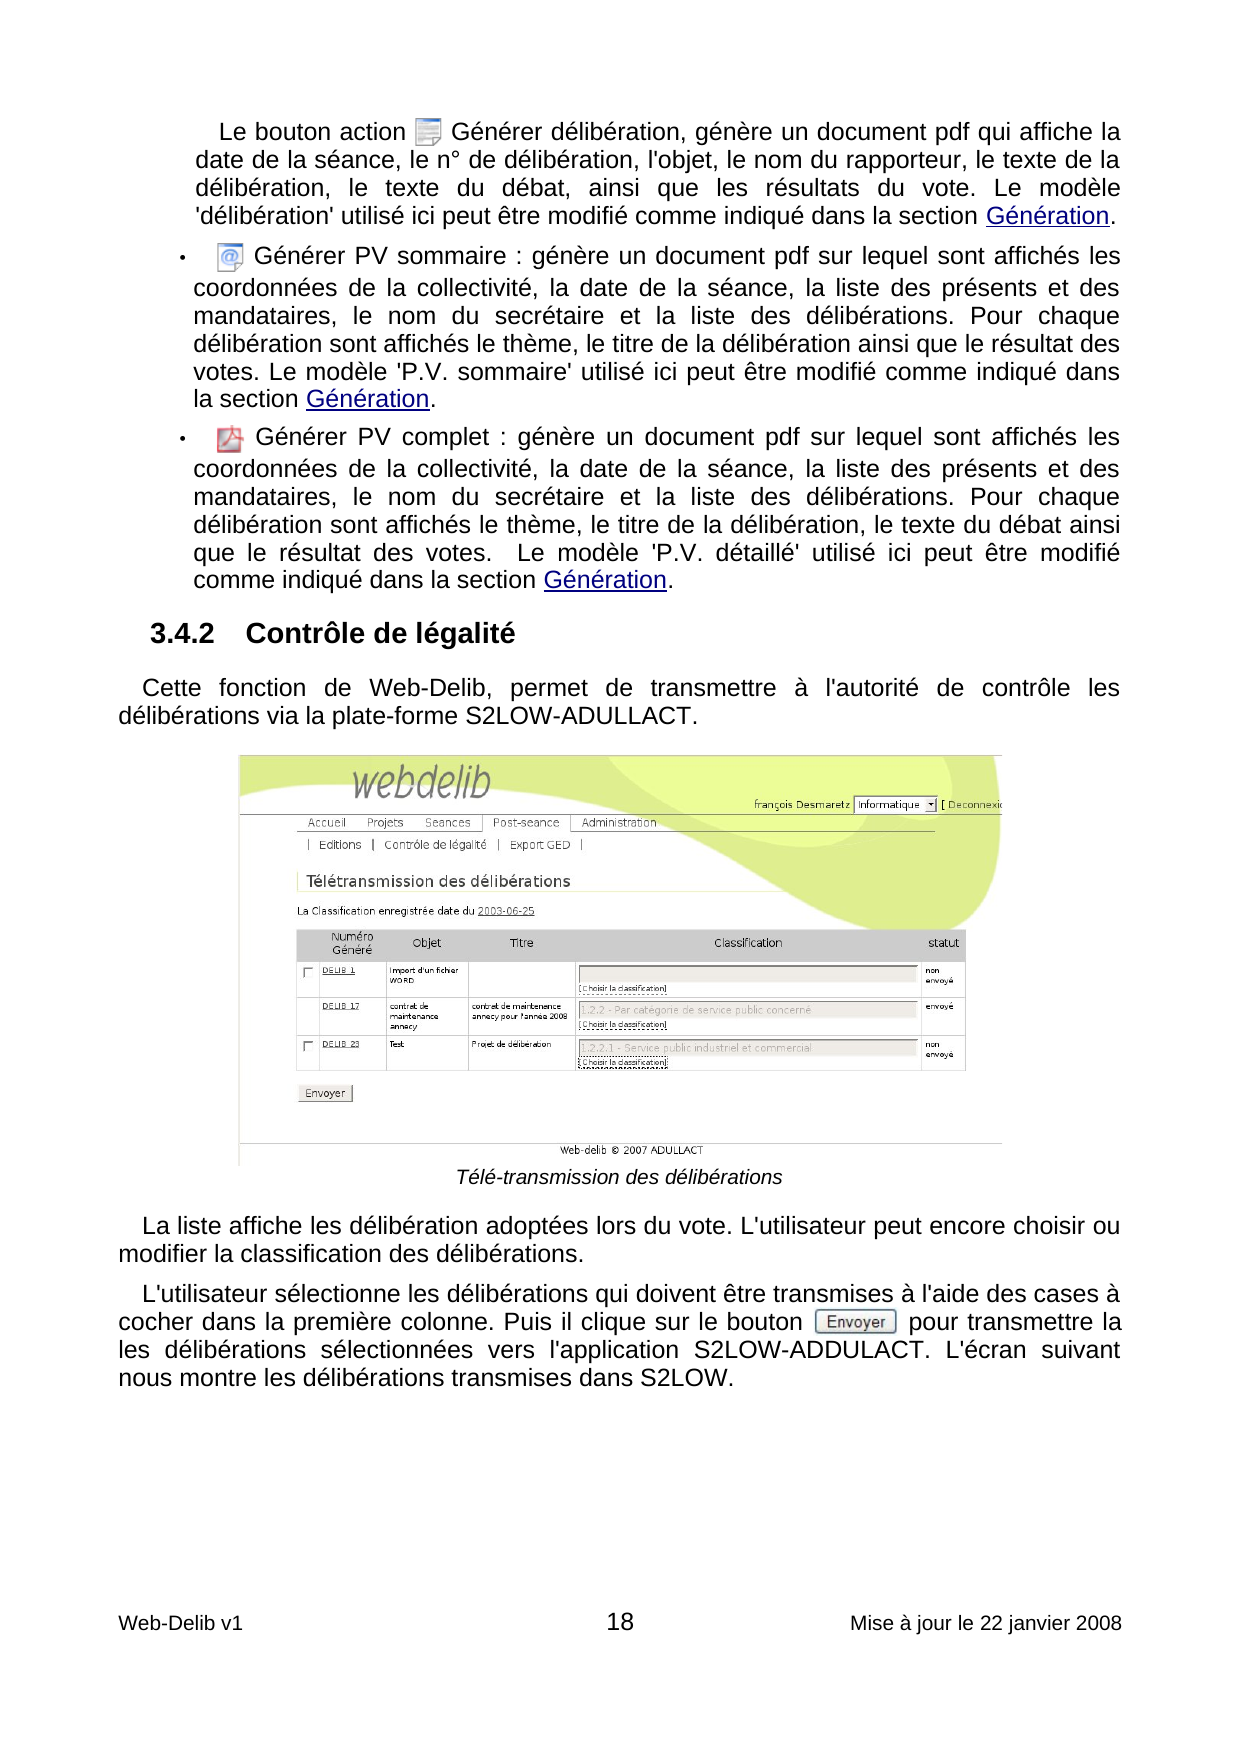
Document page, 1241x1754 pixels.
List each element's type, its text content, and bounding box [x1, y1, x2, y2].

text L'utilisateur sélectionne les délibérations qui doivent être transmises à l'aide des cases à cocher dans la première colonne. Puis il clique sur le bouton pour transmettre la les délibérations sélectionnées vers l'application S2LOW-ADDULACT. L'écran suivant nous montre les délibérations transmises dans S2LOW. [118, 1280, 1122, 1391]
picture [216, 243, 245, 272]
text Cette fonction de Web-Delib, permet de transmettre à l'autorité de contrôle les délibérations via la plate-forme S2LOW-ADULLACT. [118, 674, 1122, 730]
picture [813, 1307, 900, 1336]
text Le bouton action Générer délibération, génère un document pdf qui affiche la date de la séance, le n° de délibération, l'objet, le nom du rapporteur, le texte de la délibération, le texte du débat, ainsi que les résultats du vote. Le modèle 'délibération' utilisé ici peut être modifié comme indiqué dans la section Génération. [195, 118, 1122, 230]
picture [414, 118, 443, 146]
text Télé-transmission des délibérations [118, 742, 1122, 1188]
picture [238, 754, 1003, 1166]
list Générer PV sommaire : génère un document pdf sur lequel sont affichés les coordonnées de la collectivité, la date de la séance, la liste des présents et des mandataires, le nom du secrétaire et la liste des délibérations. Pour chaque délibération sont affichés le thème, le titre de la délibération ainsi que le résultat des votes. Le modèle 'P.V. sommaire' utilisé ici peut être modifié comme indiqué dans la section Génération. [156, 242, 1122, 411]
picture [216, 425, 245, 453]
text La liste affiche les délibération adoptées lors du vote. L'utilisateur peut encore choisir ou modifier la classification des délibérations. [118, 1212, 1122, 1268]
subtitle Contrôle de légalité [118, 617, 1122, 650]
list Générer PV complet : génère un document pdf sur lequel sont affichés les coordonnées de la collectivité, la date de la séance, la liste des présents et des mandataires, le nom du secrétaire et la liste des délibérations. Pour chaque délibération sont affichés le thème, le titre de la délibération, le texte du débat ainsi que le résultat des votes. Le modèle 'P.V. détaillé' utilisé ici peut être modifié comme indiqué dans la section Génération. [156, 423, 1122, 592]
